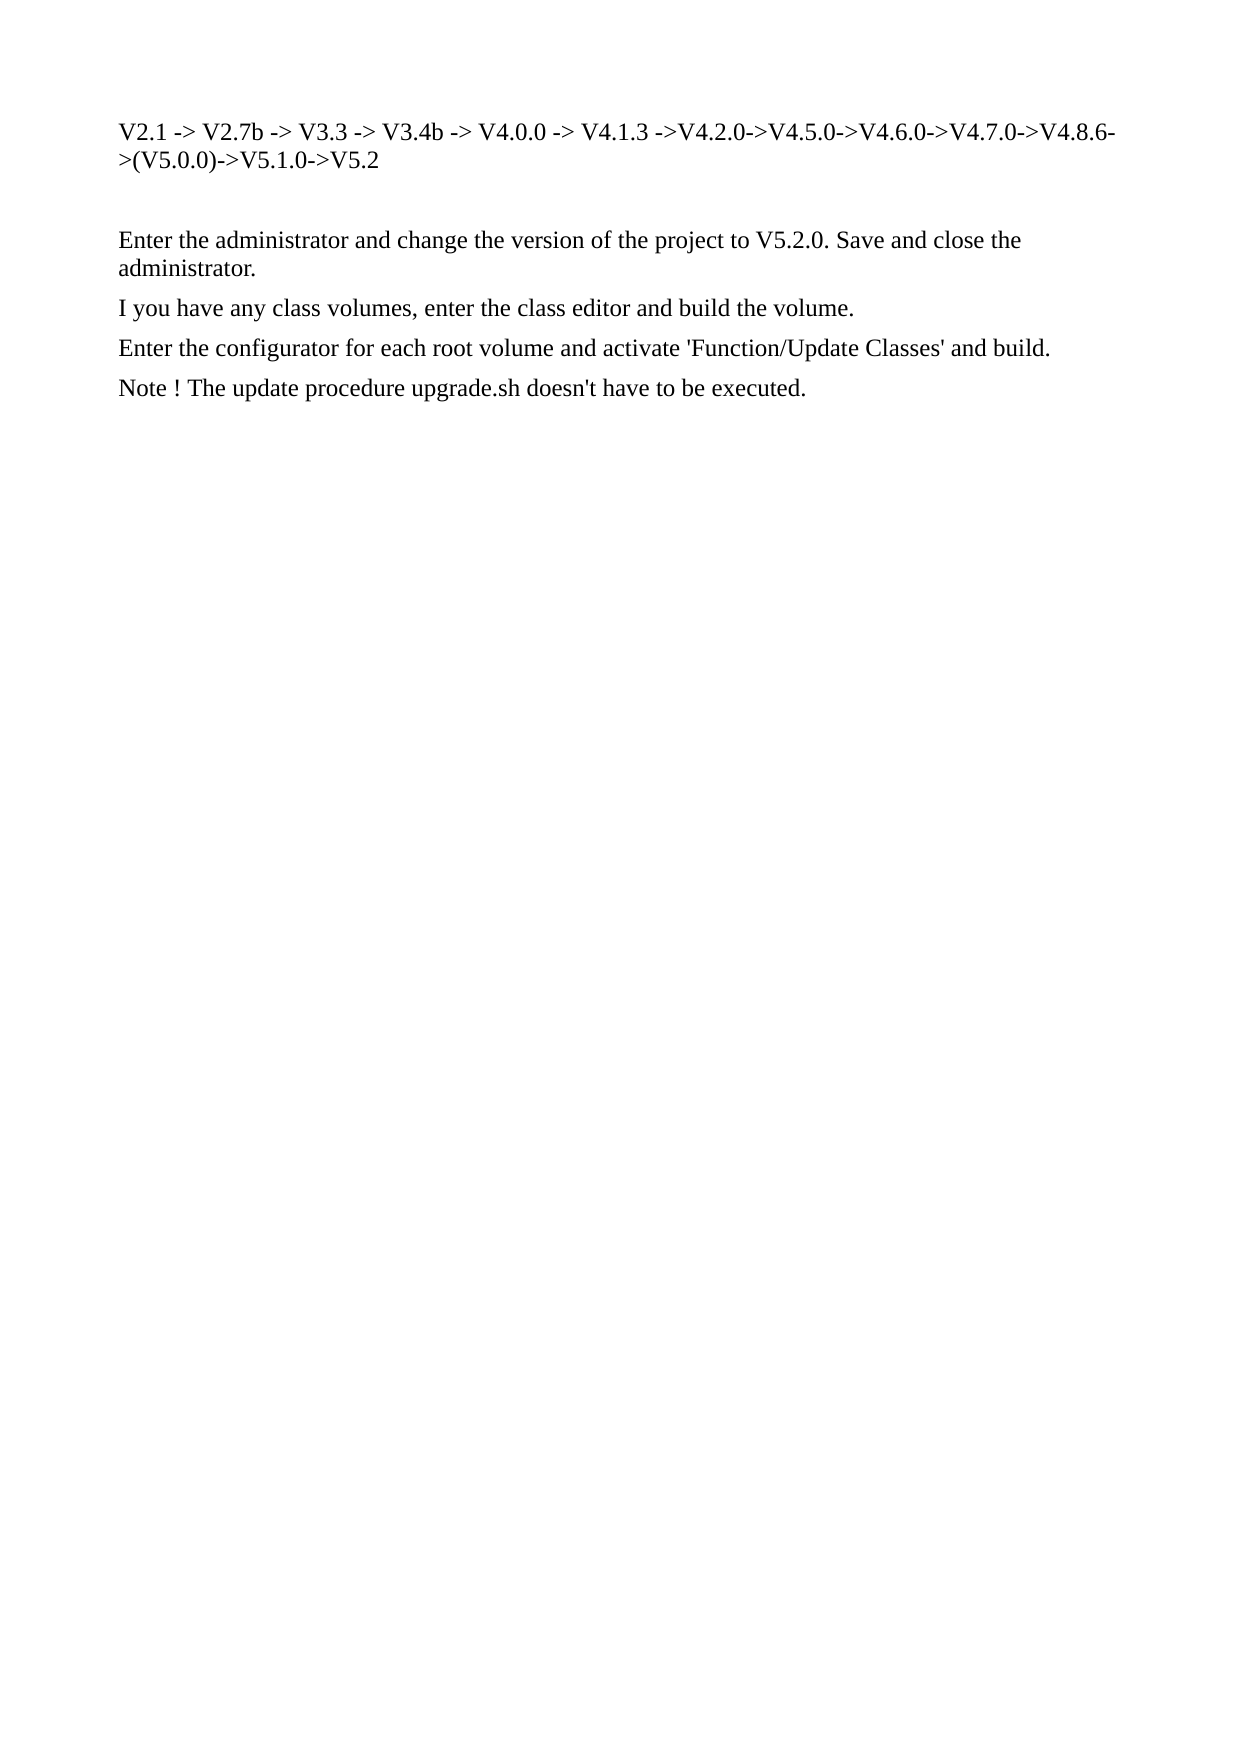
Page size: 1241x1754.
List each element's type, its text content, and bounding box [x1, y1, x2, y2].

text Enter the configurator for each root volume and activate 'Function/Update Classes' and build. [118, 334, 1122, 362]
text I you have any class volumes, enter the class editor and build the volume. [118, 294, 1122, 322]
text Enter the administrator and change the version of the project to V5.2.0. Save and close the administrator. [118, 226, 1122, 282]
text V2.1 -> V2.7b -> V3.3 -> V3.4b -> V4.0.0 -> V4.1.3 ->V4.2.0->V4.5.0->V4.6.0->V4.7.0->V4.8.6->(V5.0.0)->V5.1.0->V5.2 [118, 118, 1122, 173]
text Note ! The update procedure upgrade.sh doesn't have to be executed. [118, 374, 1122, 402]
